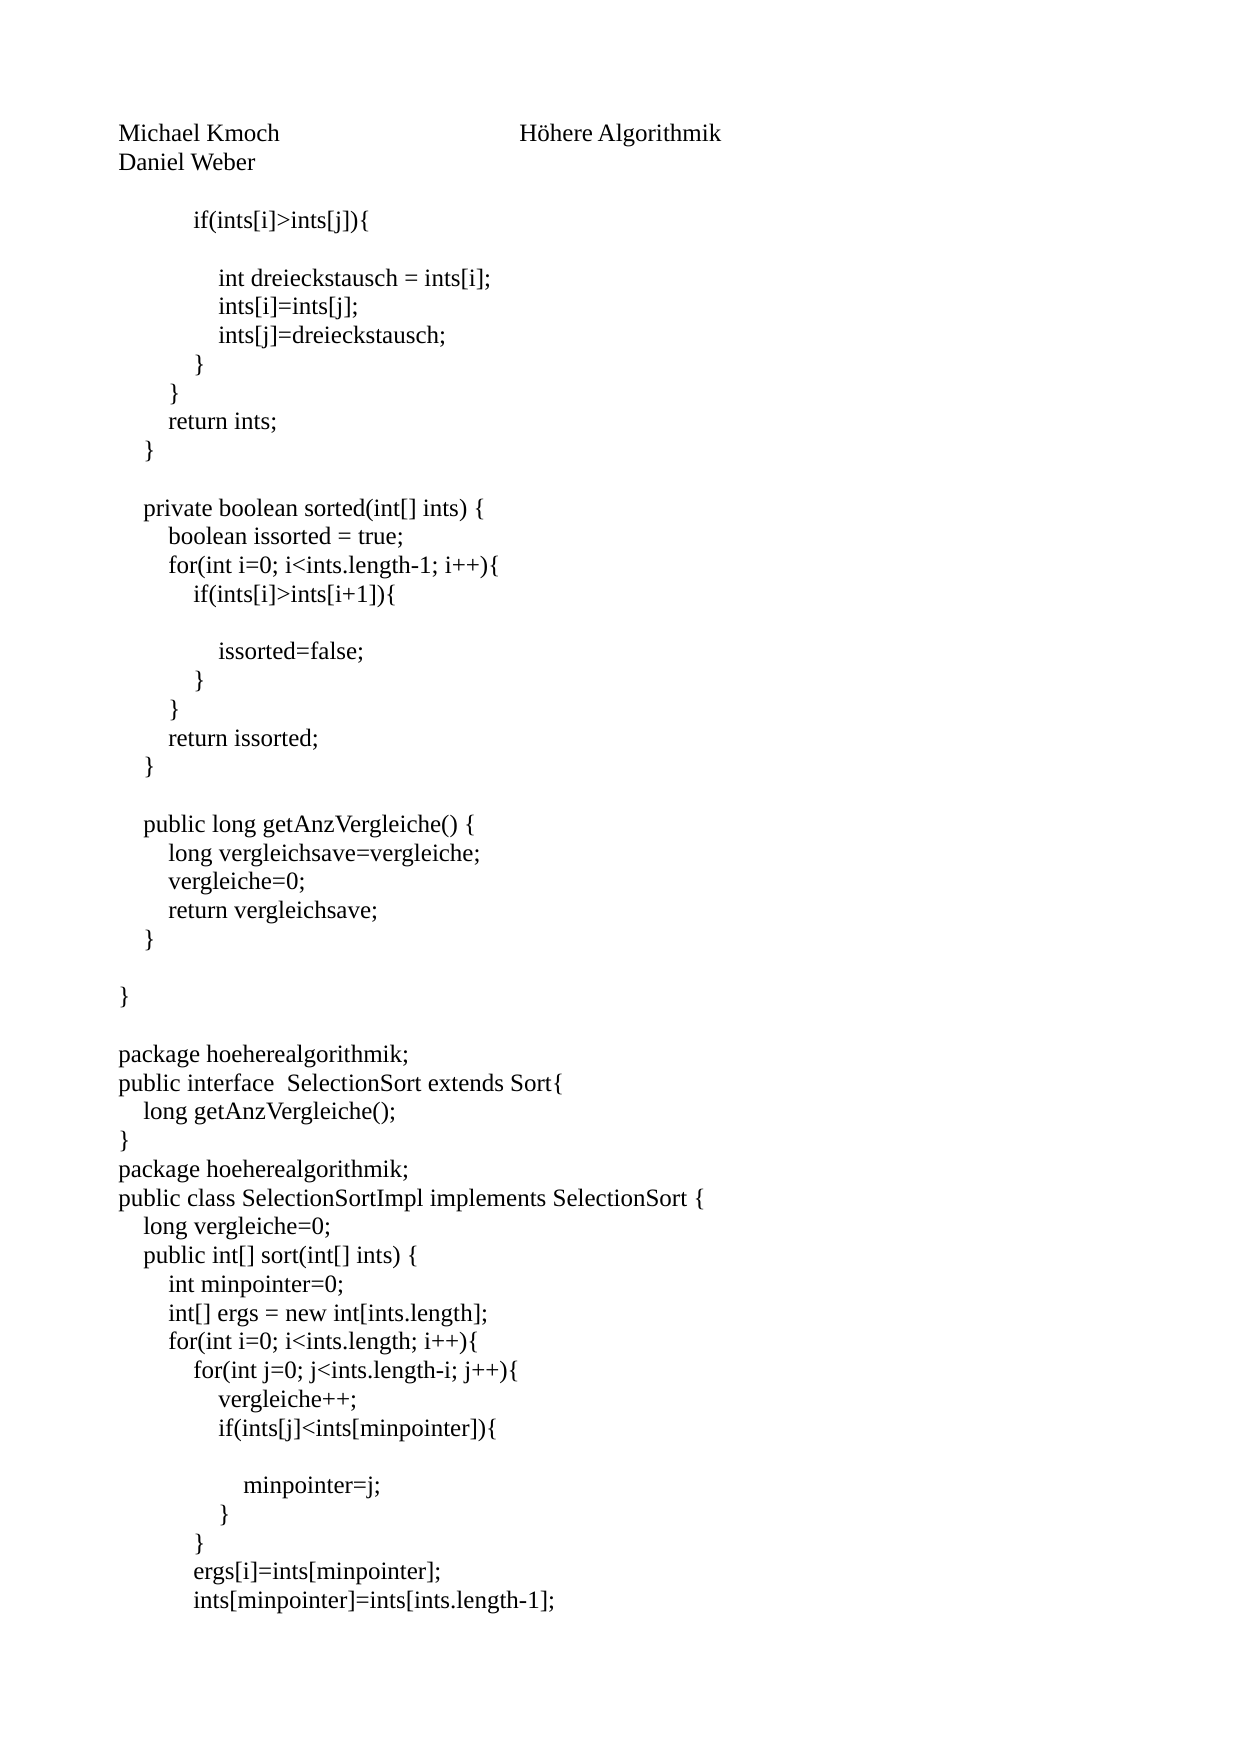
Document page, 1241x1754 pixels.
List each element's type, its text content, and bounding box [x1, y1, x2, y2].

text if(ints[i]>ints[j]){ int dreieckstausch = ints[i]; ints[i]=ints[j]; ints[j]=dreieckstausch; } } return ints; } private boolean sorted(int[] ints) { boolean issorted = true; for(int i=0; i<ints.length-1; i++){ if(ints[i]>ints[i+1]){ issorted=false; } } return issorted; } public long getAnzVergleiche() { long vergleichsave=vergleiche; vergleiche=0; return vergleichsave; } } package hoeherealgorithmik; public interface SelectionSort extends Sort{ long getAnzVergleiche(); } package hoeherealgorithmik; public class SelectionSortImpl implements SelectionSort { long vergleiche=0; public int[] sort(int[] ints) { int minpointer=0; int[] ergs = new int[ints.length]; for(int i=0; i<ints.length; i++){ for(int j=0; j<ints.length-i; j++){ vergleiche++; if(ints[j]<ints[minpointer]){ minpointer=j; } } ergs[i]=ints[minpointer]; ints[minpointer]=ints[ints.length-1]; [118, 205, 1122, 1614]
